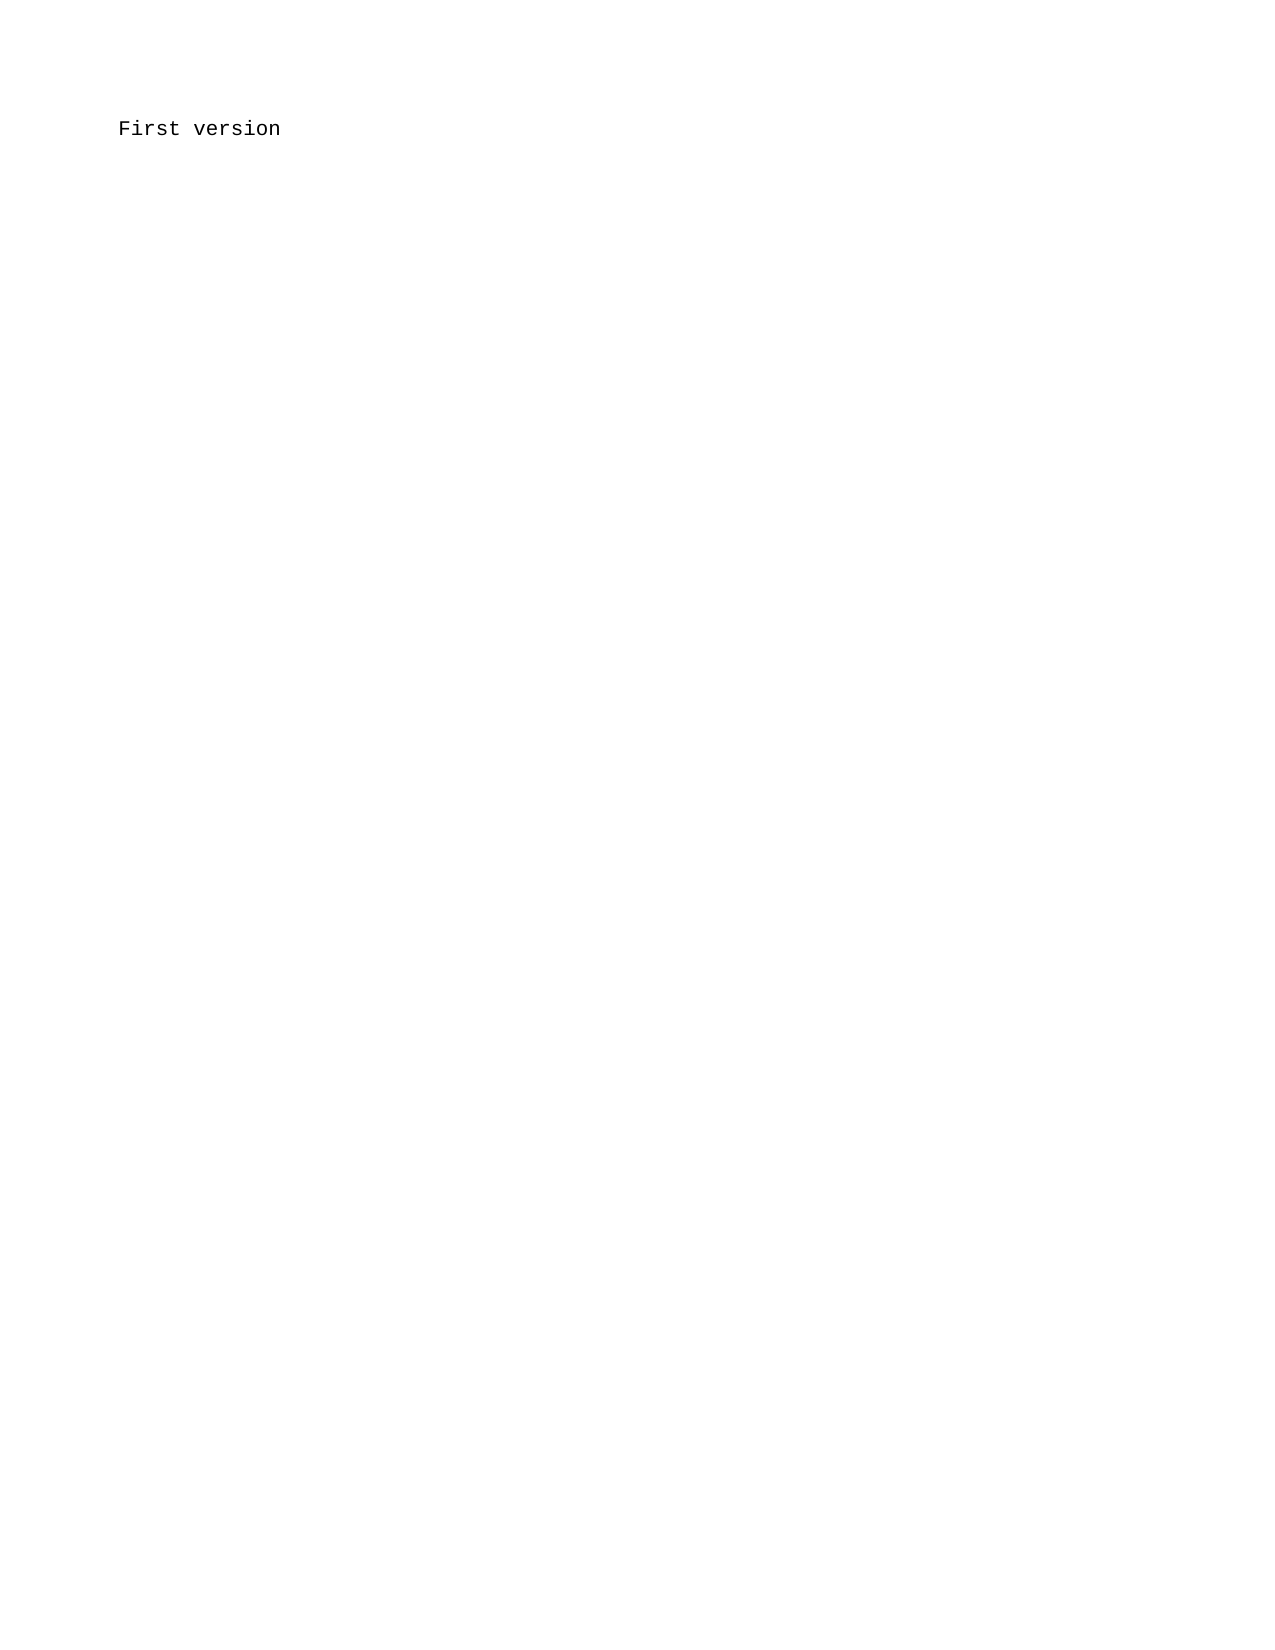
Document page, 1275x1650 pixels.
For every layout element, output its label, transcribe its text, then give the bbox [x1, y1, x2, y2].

text First version [118, 118, 1157, 142]
